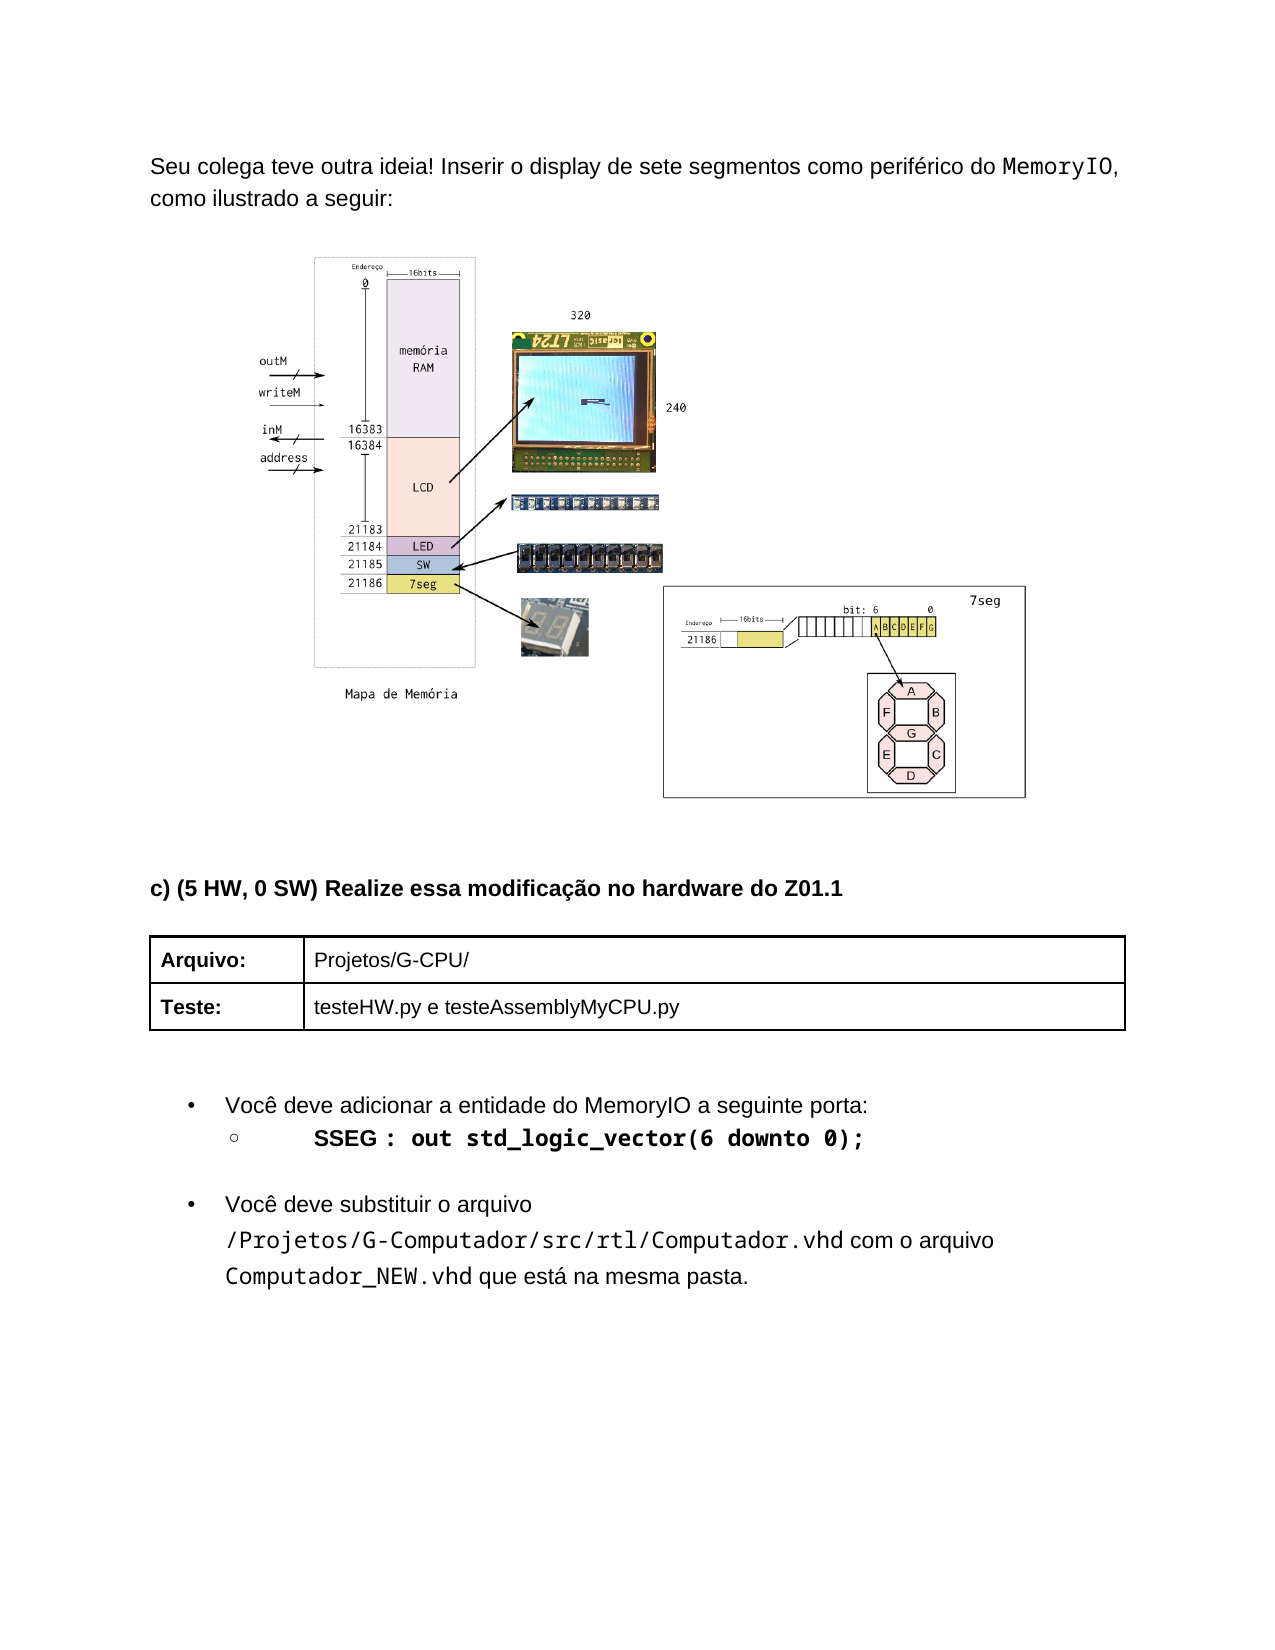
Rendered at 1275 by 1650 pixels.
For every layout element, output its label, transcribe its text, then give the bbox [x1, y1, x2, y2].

text Seu colega teve outra ideia! Inserir o display de sete segmentos como periférico do MemoryIO, como ilustrado a seguir: [150, 150, 1125, 211]
table_header Projetos/G-CPU/ [305, 938, 1124, 982]
list Você deve substituir o arquivo /Projetos/G-Computador/src/rtl/Computador.vhd com o arquivo Computador_NEW.vhd que está na mesma pasta. [187, 1188, 1125, 1291]
list Você deve adicionar a entidade do MemoryIO a seguinte porta: [187, 1092, 1125, 1118]
table_cell Teste: [151, 984, 303, 1029]
picture [242, 245, 1033, 807]
list SSEG : out std_logic_vector(6 downto 0); [225, 1122, 1125, 1153]
table_header Arquivo: [151, 938, 303, 982]
table_cell testeHW.py e testeAssemblyMyCPU.py [305, 984, 1124, 1029]
text c) (5 HW, 0 SW) Realize essa modificação no hardware do Z01.1 [150, 875, 1125, 901]
